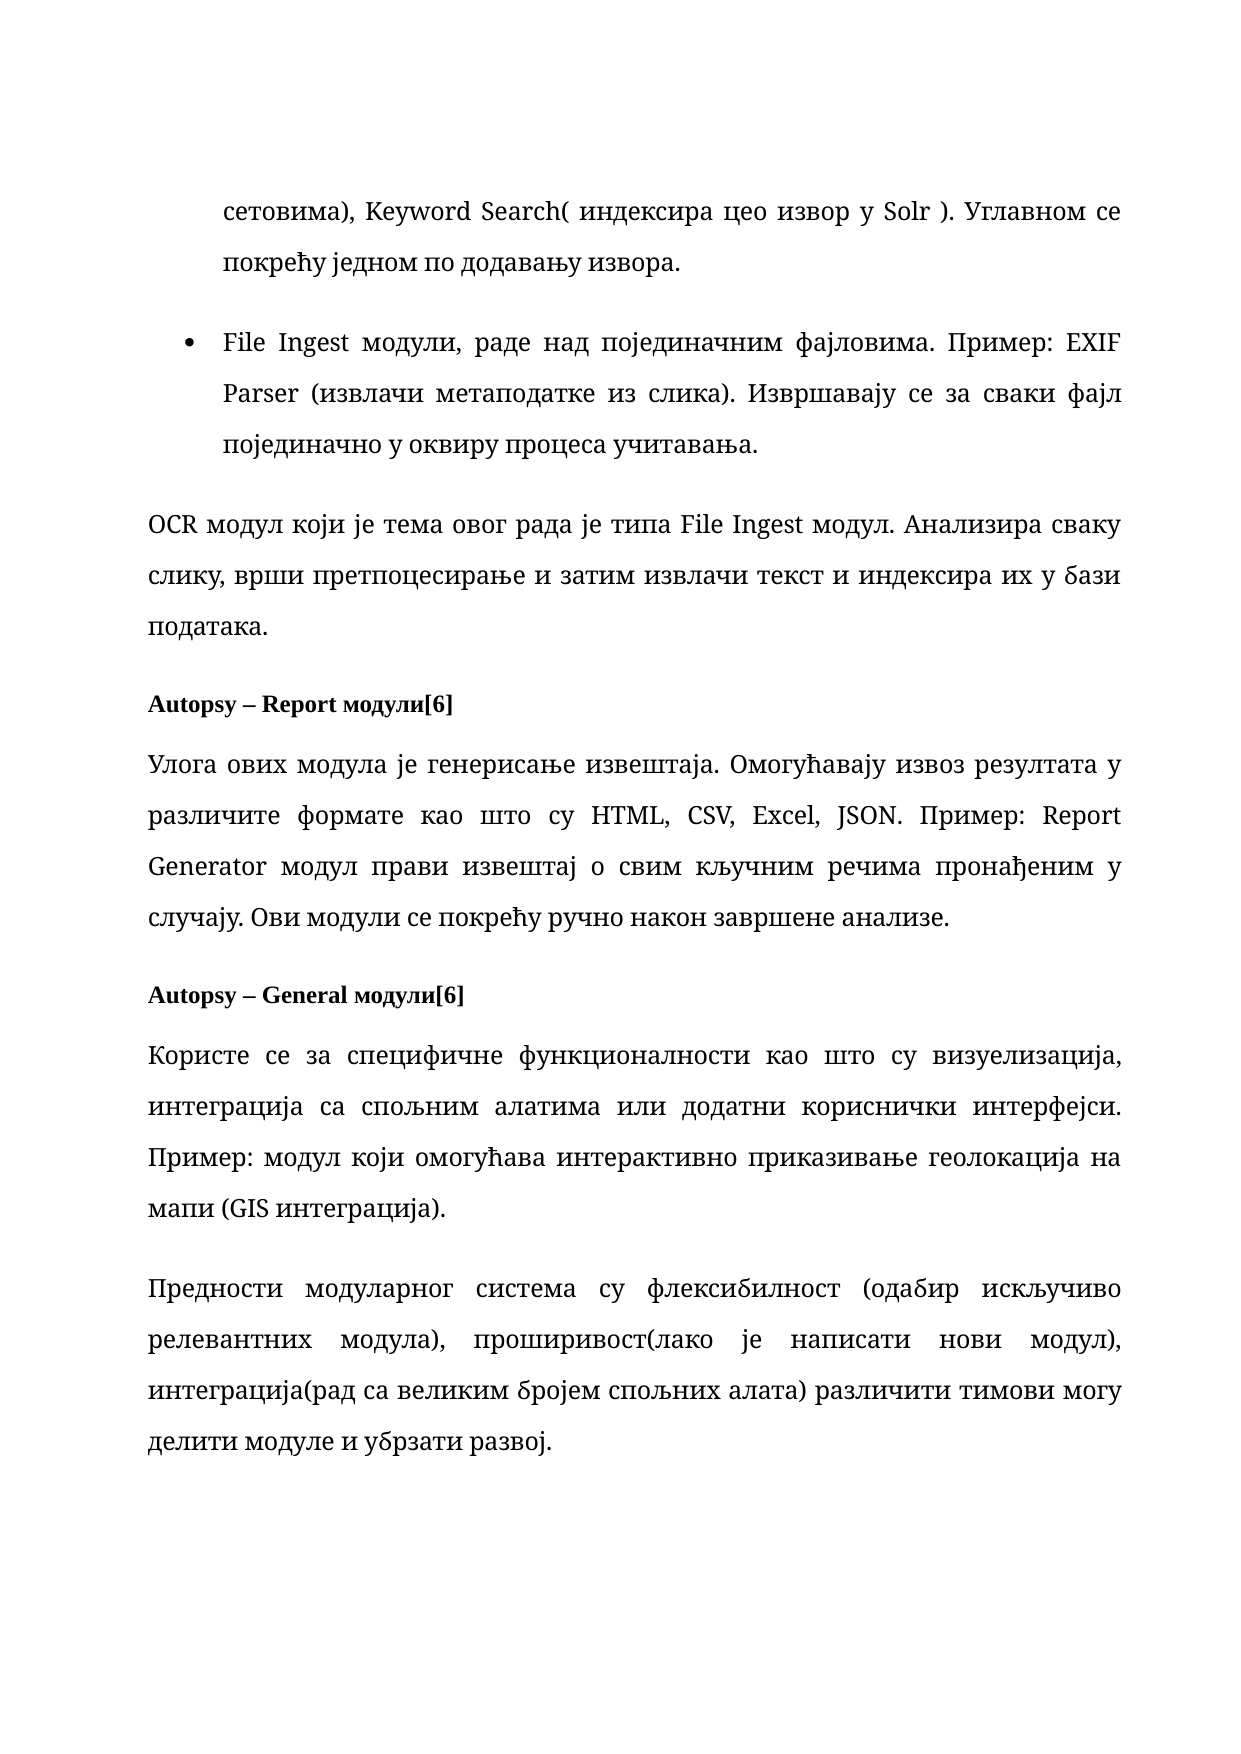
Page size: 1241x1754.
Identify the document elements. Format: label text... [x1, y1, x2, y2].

text Предности модуларног система су флексибилност (одабир искључиво релевантних модула), проширивост(лако је написати нови модул), интеграција(рад са великим бројем спољних алата) различити тимови могу делити модуле и убрзати развој. [148, 1271, 1122, 1458]
list File Ingest модули, раде над појединачним фајловима. Пример: EXIF Parser (извлачи метаподатке из слика). Извршавају се за сваки фајл појединачно у оквиру процеса учитавања. [185, 324, 1122, 461]
text Autopsy – General модули[6] [148, 980, 1122, 1008]
text OCR модул који је тема овог рада је типа File Ingest модул. Анализира сваку слику, врши претпоцесирање и затим извлачи текст и индексира их у бази података. [148, 507, 1122, 643]
text Улога ових модула је генерисање извештаја. Омогућавају извоз резултата у различите формате као што су HTML, CSV, Excel, JSON. Пример: Report Generator модул прави извештај о свим кључним речима пронађеним у случају. Ови модули се покрећу ручно након завршене анализе. [148, 746, 1122, 934]
text Autopsy – Report модули[6] [148, 689, 1122, 718]
text Користе се за специфичне функционалности као што су визуелизација, интеграција са спољним алатима или додатни кориснички интерфејси. Пример: модул који омогућава интерактивно приказивање геолокација на мапи (GIS интеграција). [148, 1037, 1122, 1224]
list сетовима), Keyword Search( индексира цео извор у Solr ). Углавном се покрећу једном по додавању извора. [185, 193, 1122, 278]
